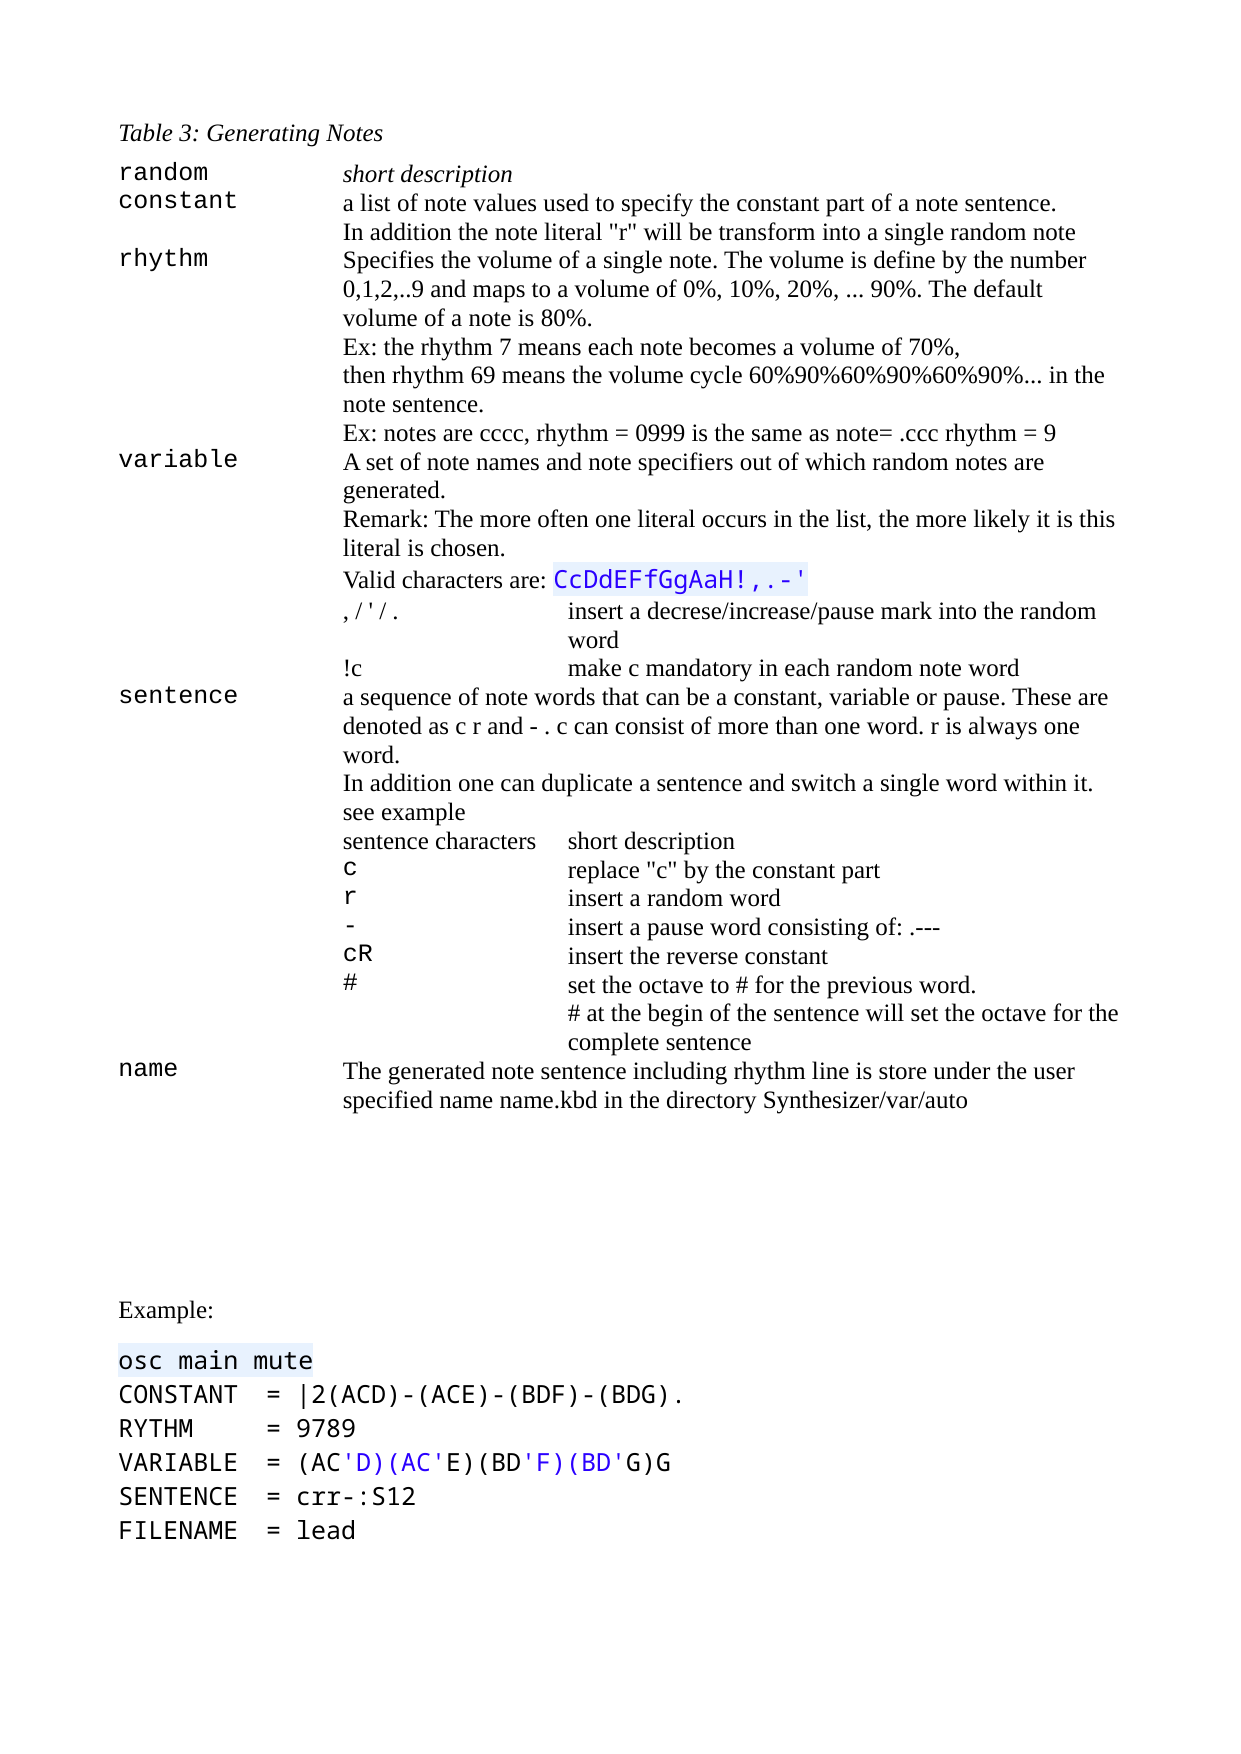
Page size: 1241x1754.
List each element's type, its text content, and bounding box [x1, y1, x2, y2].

table_cell [118, 941, 343, 970]
table_cell insert a random word [568, 884, 1122, 912]
text osc main mute [118, 1342, 1122, 1377]
table_cell replace "c" by the constant part [568, 855, 1122, 883]
table_cell Specifies the volume of a single note. The volume is define by the number 0,1,2,..9 and maps to a volume of 0%, 10%, 20%, ... 90%. The default volume of a note is 80%. Ex: the rhythm 7 means each note becomes a volume of 70%, then rhythm 69 means the volume cycle 60%90%60%90%60%90%... in the note sentence. Ex: notes are cccc, rhythm = 0999 is the same as note= .ccc rhythm = 9 [343, 246, 1122, 447]
table_cell [118, 826, 343, 855]
table_cell A set of note names and note specifiers out of which random notes are generated. Remark: The more often one literal occurs in the list, the more likely it is this literal is chosen. Valid characters are: CcDdEFfGgAaH!,.-' [343, 447, 1122, 596]
table_cell cR [343, 941, 568, 970]
table_cell a list of note values used to specify the constant part of a note sentence. In addition the note literal "r" will be transform into a single random note [343, 188, 1122, 246]
table_cell a sequence of note words that can be a constant, variable or pause. These are denoted as c r and - . c can consist of more than one word. r is always one word. In addition one can duplicate a sentence and switch a single word within it. see example [343, 682, 1122, 826]
table_cell insert a pause word consisting of: .--- [568, 912, 1122, 941]
text VARIABLE = (AC'D)(AC'E)(BD'F)(BD'G)G [118, 1445, 1122, 1479]
table_cell sentence [118, 682, 343, 826]
table_cell [343, 1114, 1122, 1142]
table_cell , / ' / . [343, 596, 568, 653]
text Example: [118, 1295, 1122, 1324]
table_cell r [343, 884, 568, 912]
table_cell [118, 1114, 343, 1142]
table_cell [118, 970, 343, 1056]
table_cell short description [568, 826, 1122, 855]
table_header short description [343, 159, 1122, 188]
table_cell [118, 884, 343, 912]
table_cell [118, 912, 343, 941]
table_cell [118, 596, 343, 653]
table_cell variable [118, 447, 343, 596]
table_cell [118, 1171, 343, 1200]
text FILENAME = lead [118, 1513, 1122, 1547]
table_cell [118, 654, 343, 682]
table_cell The generated note sentence including rhythm line is store under the user specified name name.kbd in the directory Synthesizer/var/auto [343, 1056, 1122, 1113]
text Table 3: Generating Notes [118, 118, 1122, 147]
table_cell insert the reverse constant [568, 941, 1122, 970]
table_cell insert a decrese/increase/pause mark into the random word [568, 596, 1122, 653]
table_cell - [343, 912, 568, 941]
table_cell [118, 1142, 343, 1171]
text CONSTANT = |2(ACD)-(ACE)-(BDF)-(BDG). [118, 1377, 1122, 1411]
table_cell name [118, 1056, 343, 1113]
text SENTENCE = crr-:S12 [118, 1479, 1122, 1513]
table_cell # [343, 970, 568, 1056]
table_cell [343, 1142, 1122, 1171]
table_cell [343, 1171, 1122, 1200]
table_cell constant [118, 188, 343, 246]
table_cell set the octave to # for the previous word. # at the begin of the sentence will set the octave for the complete sentence [568, 970, 1122, 1056]
text RYTHM = 9789 [118, 1411, 1122, 1445]
table_cell make c mandatory in each random note word [568, 654, 1122, 682]
table_header random [118, 159, 343, 188]
table_cell !c [343, 654, 568, 682]
table_cell [118, 855, 343, 883]
table_cell c [343, 855, 568, 883]
table_cell sentence characters [343, 826, 568, 855]
table_cell rhythm [118, 246, 343, 447]
